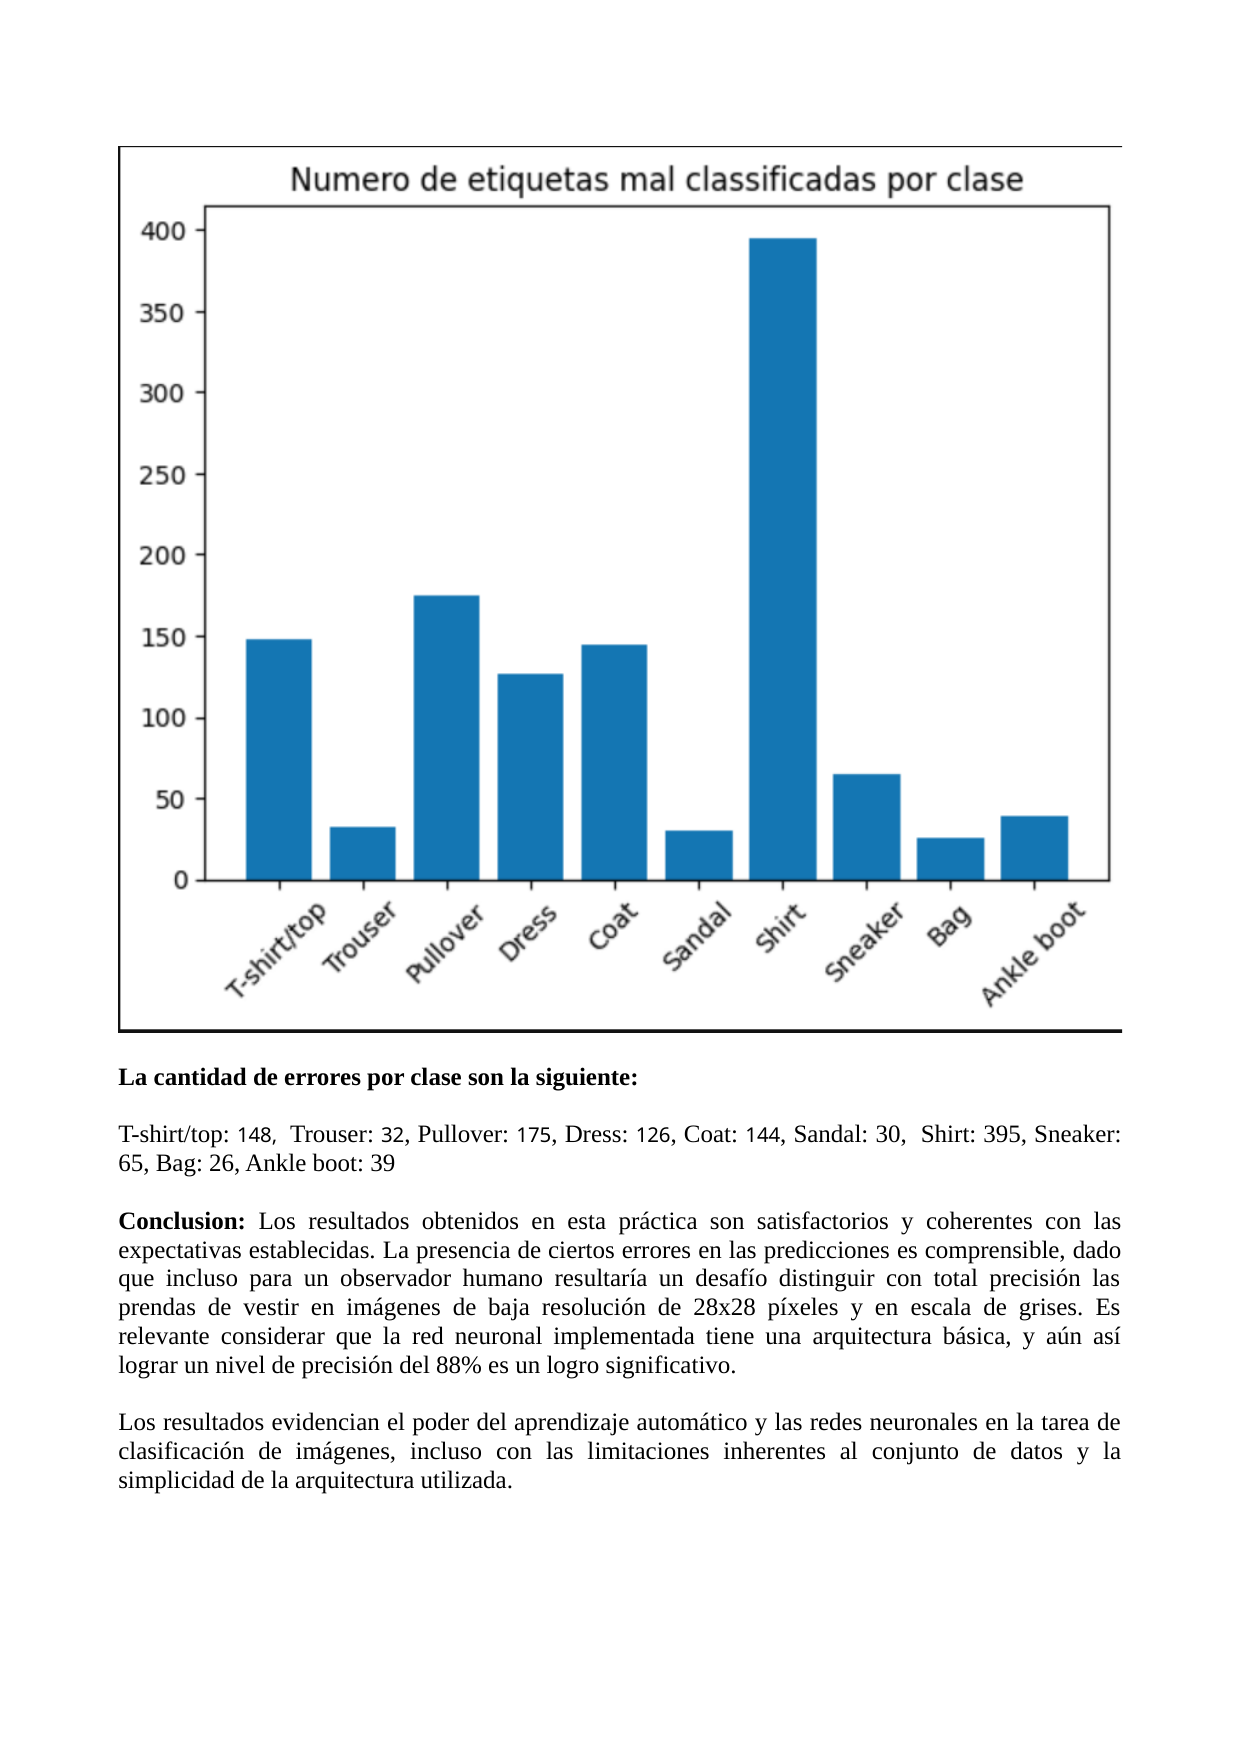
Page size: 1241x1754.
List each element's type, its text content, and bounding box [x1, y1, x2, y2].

text Los resultados evidencian el poder del aprendizaje automático y las redes neuronales en la tarea de clasificación de imágenes, incluso con las limitaciones inherentes al conjunto de datos y la simplicidad de la arquitectura utilizada. [118, 1407, 1122, 1493]
text Conclusion: Los resultados obtenidos en esta práctica son satisfactorios y coherentes con las expectativas establecidas. La presencia de ciertos errores en las predicciones es comprensible, dado que incluso para un observador humano resultaría un desafío distinguir con total precisión las prendas de vestir en imágenes de baja resolución de 28x28 píxeles y en escala de grises. Es relevante considerar que la red neuronal implementada tiene una arquitectura básica, y aún así lograr un nivel de precisión del 88% es un logro significativo. [118, 1206, 1122, 1378]
text La cantidad de errores por clase son la siguiente: [118, 1062, 1122, 1091]
text T-shirt/top: 148, Trouser: 32, Pullover: 175, Dress: 126, Coat: 144, Sandal: 30, Shirt: 395, Sneaker: 65, Bag: 26, Ankle boot: 39 [118, 1119, 1122, 1177]
picture [118, 146, 1123, 1033]
